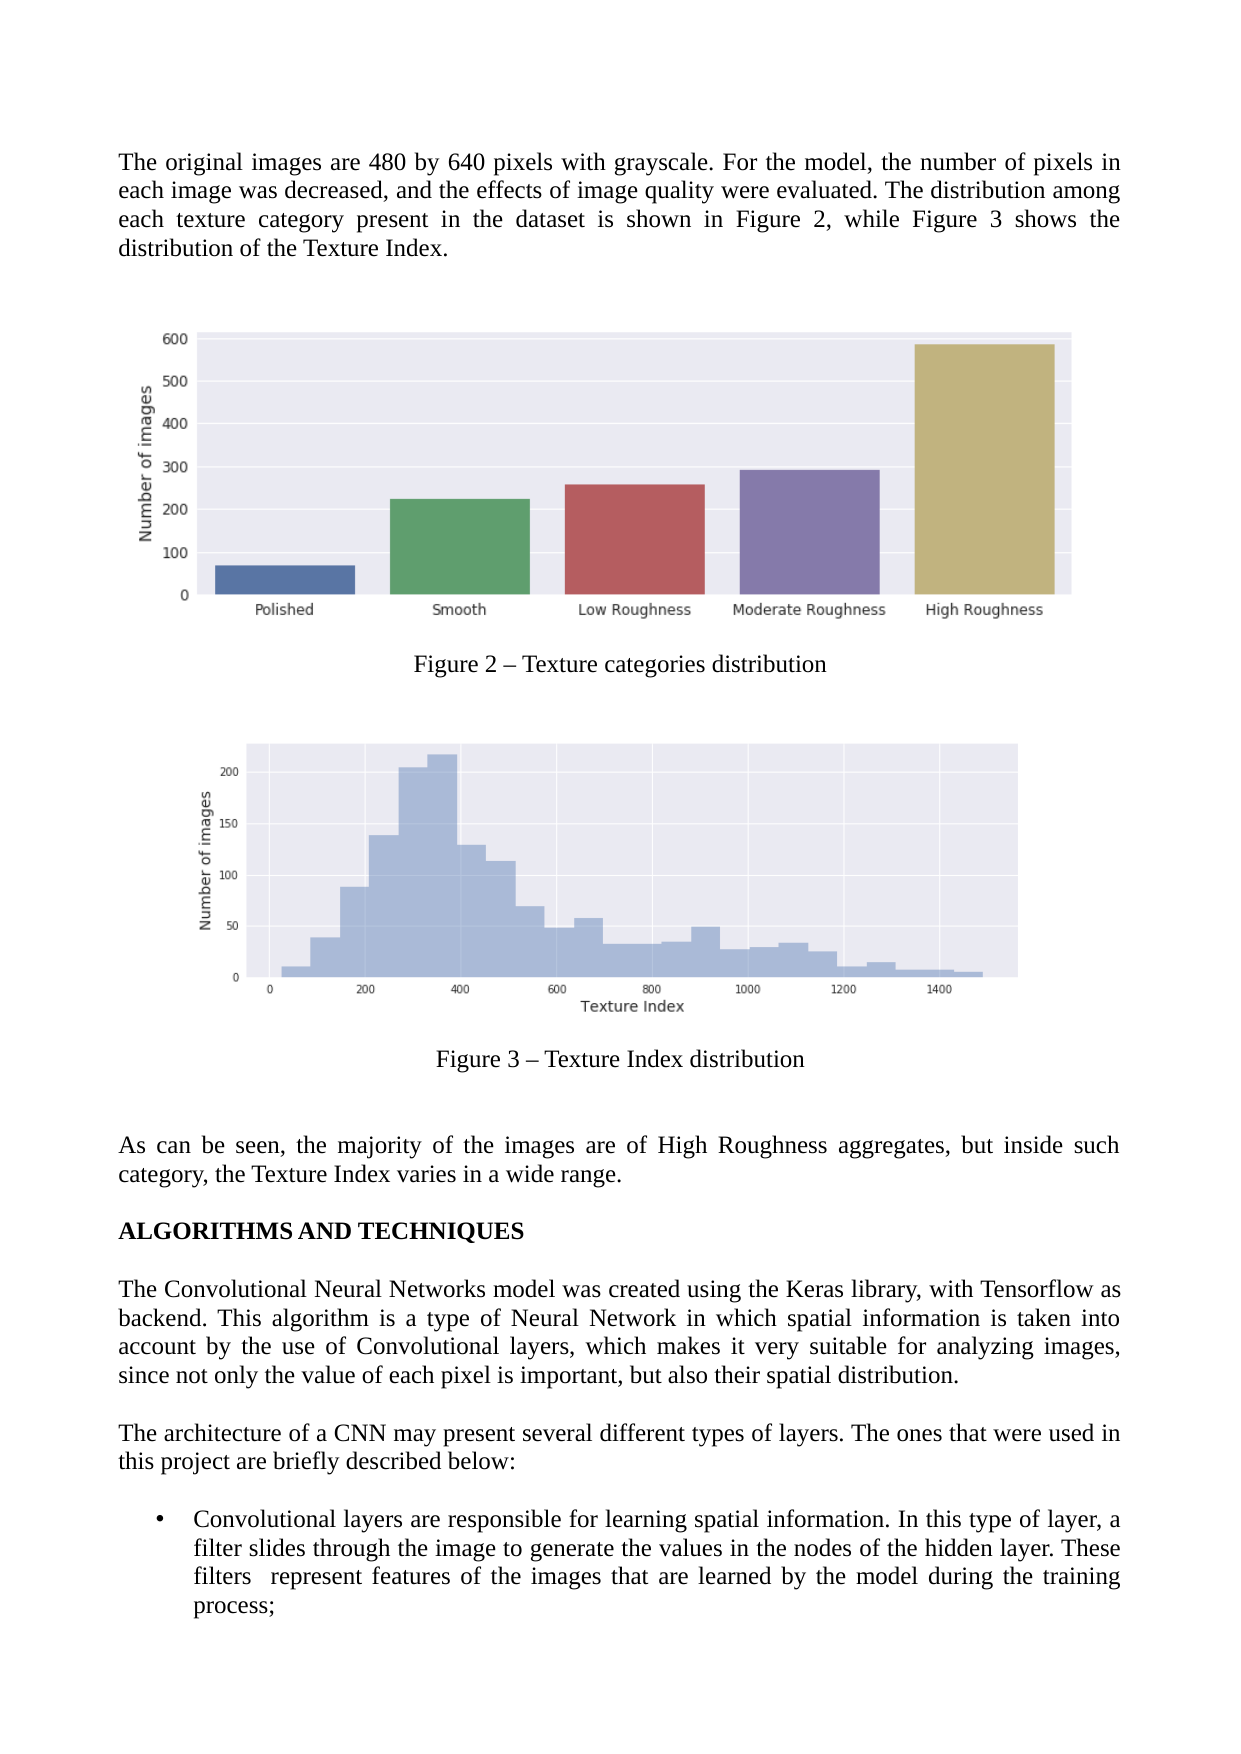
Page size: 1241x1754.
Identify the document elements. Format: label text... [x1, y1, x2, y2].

text The architecture of a CNN may present several different types of layers. The ones that were used in this project are briefly described below: [118, 1418, 1122, 1475]
picture [172, 706, 1068, 1016]
picture [112, 290, 1128, 621]
list Convolutional layers are responsible for learning spatial information. In this type of layer, a filter slides through the image to generate the values in the nodes of the hidden layer. These filters represent features of the images that are learned by the model during the training process; [156, 1504, 1122, 1619]
text The original images are 480 by 640 pixels with grayscale. For the model, the number of pixels in each image was decreased, and the effects of image quality were evaluated. The distribution among each texture category present in the dataset is shown in Figure 2, while Figure 3 shows the distribution of the Texture Index. [118, 147, 1122, 262]
text Figure 3 – Texture Index distribution [118, 1044, 1122, 1073]
text The Convolutional Neural Networks model was created using the Keras library, with Tensorflow as backend. This algorithm is a type of Neural Network in which spatial information is taken into account by the use of Convolutional layers, which makes it very suitable for analyzing images, since not only the value of each pixel is important, but also their spatial distribution. [118, 1274, 1122, 1389]
text ALGORITHMS AND TECHNIQUES [118, 1216, 1122, 1245]
text Figure 2 – Texture categories distribution [118, 649, 1122, 677]
text As can be seen, the majority of the images are of High Roughness aggregates, but inside such category, the Texture Index varies in a wide range. [118, 1130, 1122, 1188]
